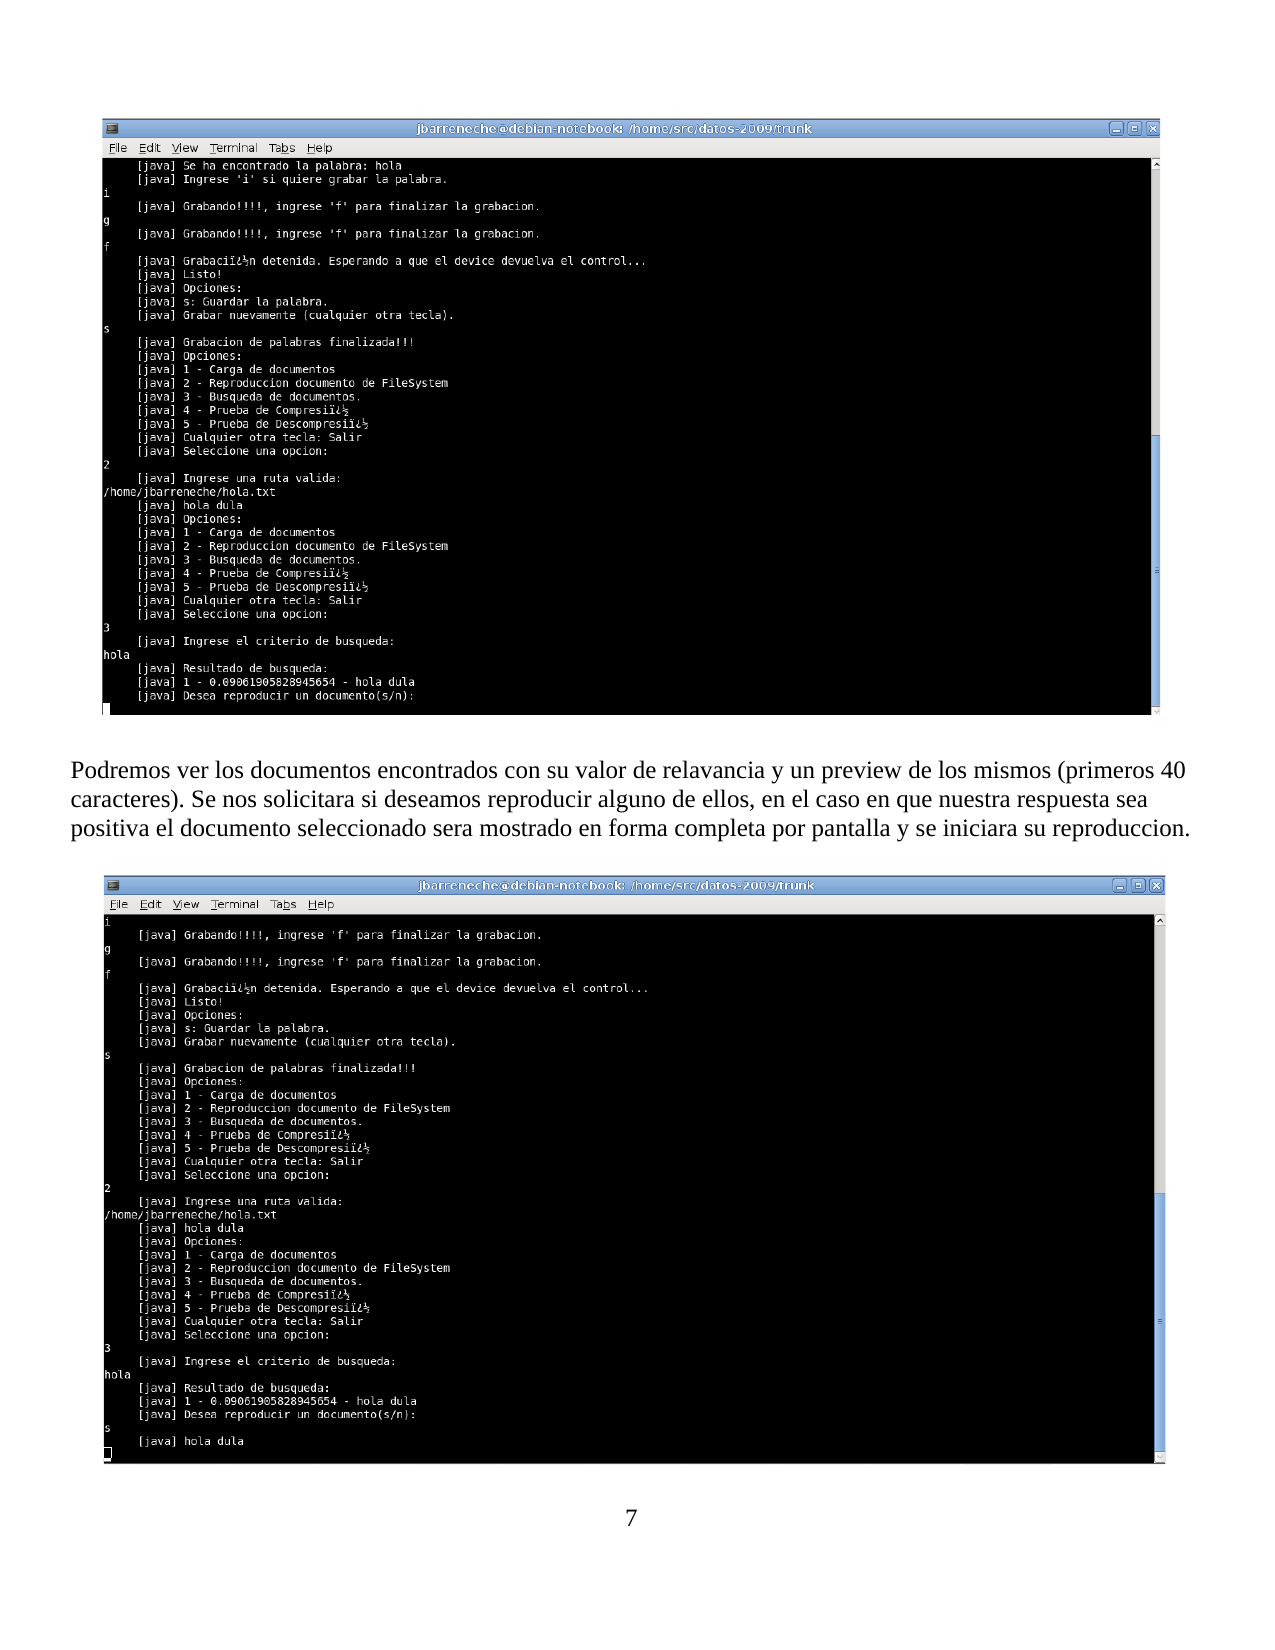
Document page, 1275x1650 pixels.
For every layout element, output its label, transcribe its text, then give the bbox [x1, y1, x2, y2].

text Podremos ver los documentos encontrados con su valor de relavancia y un preview de los mismos (primeros 40 caracteres). Se nos solicitara si deseamos reproducir alguno de ellos, en el caso en que nuestra respuesta sea positiva el documento seleccionado sera mostrado en forma completa por pantalla y se iniciara su reproduccion. [70, 755, 1192, 842]
picture [102, 118, 1161, 715]
picture [103, 875, 1166, 1465]
